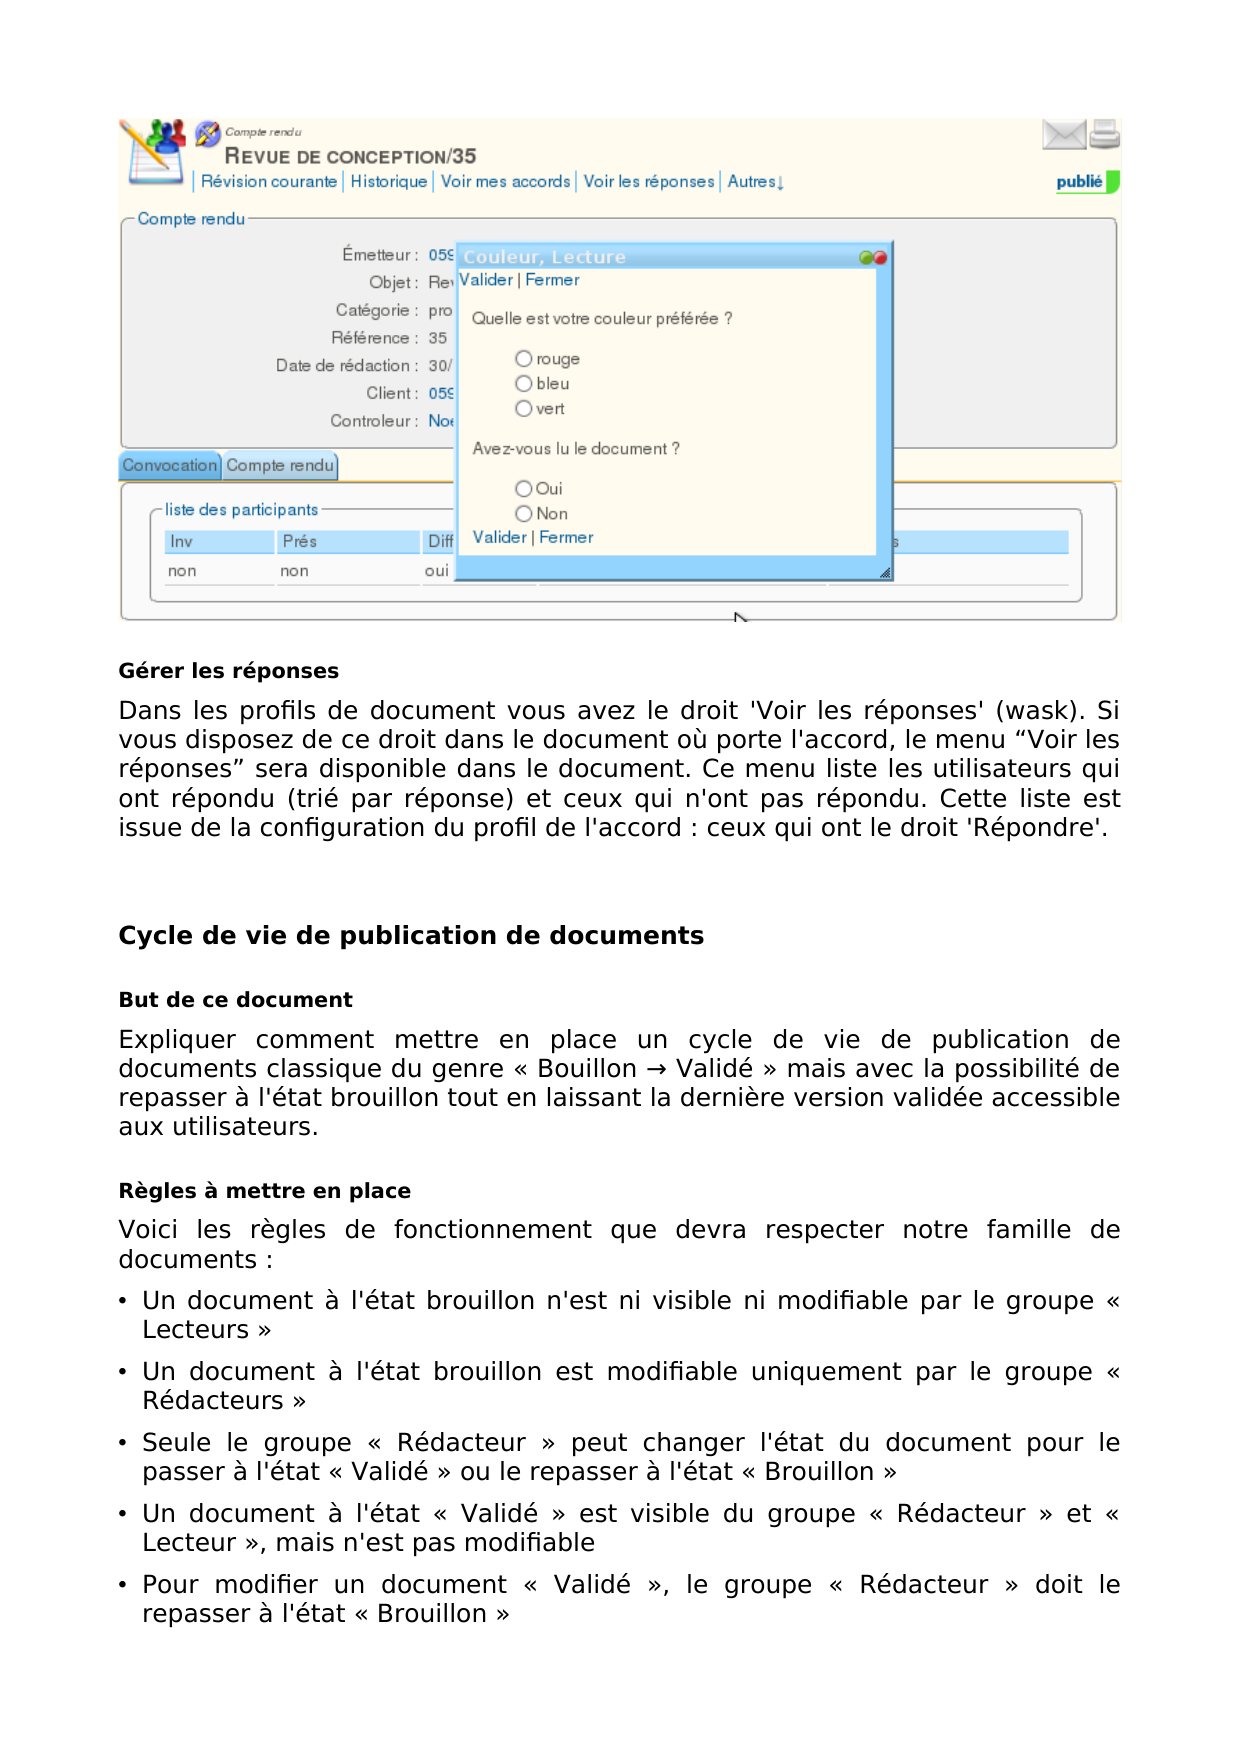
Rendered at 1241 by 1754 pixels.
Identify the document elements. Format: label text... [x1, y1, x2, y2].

subtitle Gérer les réponses [118, 659, 1122, 684]
list Un document à l'état brouillon n'est ni visible ni modifiable par le groupe « Lecteurs » [118, 1287, 1122, 1345]
subtitle Règles à mettre en place [118, 1179, 1122, 1203]
text Expliquer comment mettre en place un cycle de vie de publication de documents classique du genre « Bouillon → Validé » mais avec la possibilité de repasser à l'état brouillon tout en laissant la dernière version validée accessible aux utilisateurs. [118, 1025, 1122, 1141]
subtitle Cycle de vie de publication de documents [118, 921, 1122, 951]
text Dans les profils de document vous avez le droit 'Voir les réponses' (wask). Si vous disposez de ce droit dans le document où porte l'accord, le menu “Voir les réponses” sera disponible dans le document. Ce menu liste les utilisateurs qui ont répondu (trié par réponse) et ceux qui n'ont pas répondu. Cette liste est issue de la configuration du profil de l'accord : ceux qui ont le droit 'Répondre'. [118, 696, 1122, 842]
list Pour modifier un document « Validé », le groupe « Rédacteur » doit le repasser à l'état « Brouillon » [118, 1570, 1122, 1628]
list Un document à l'état brouillon est modifiable uniquement par le groupe « Rédacteurs » [118, 1357, 1122, 1416]
list Seule le groupe « Rédacteur » peut changer l'état du document pour le passer à l'état « Validé » ou le repasser à l'état « Brouillon » [118, 1428, 1122, 1487]
picture [118, 118, 1123, 622]
list Un document à l'état « Validé » est visible du groupe « Rédacteur » et « Lecteur », mais n'est pas modifiable [118, 1499, 1122, 1557]
text Voici les règles de fonctionnement que devra respecter notre famille de documents : [118, 1216, 1122, 1274]
subtitle But de ce document [118, 988, 1122, 1012]
